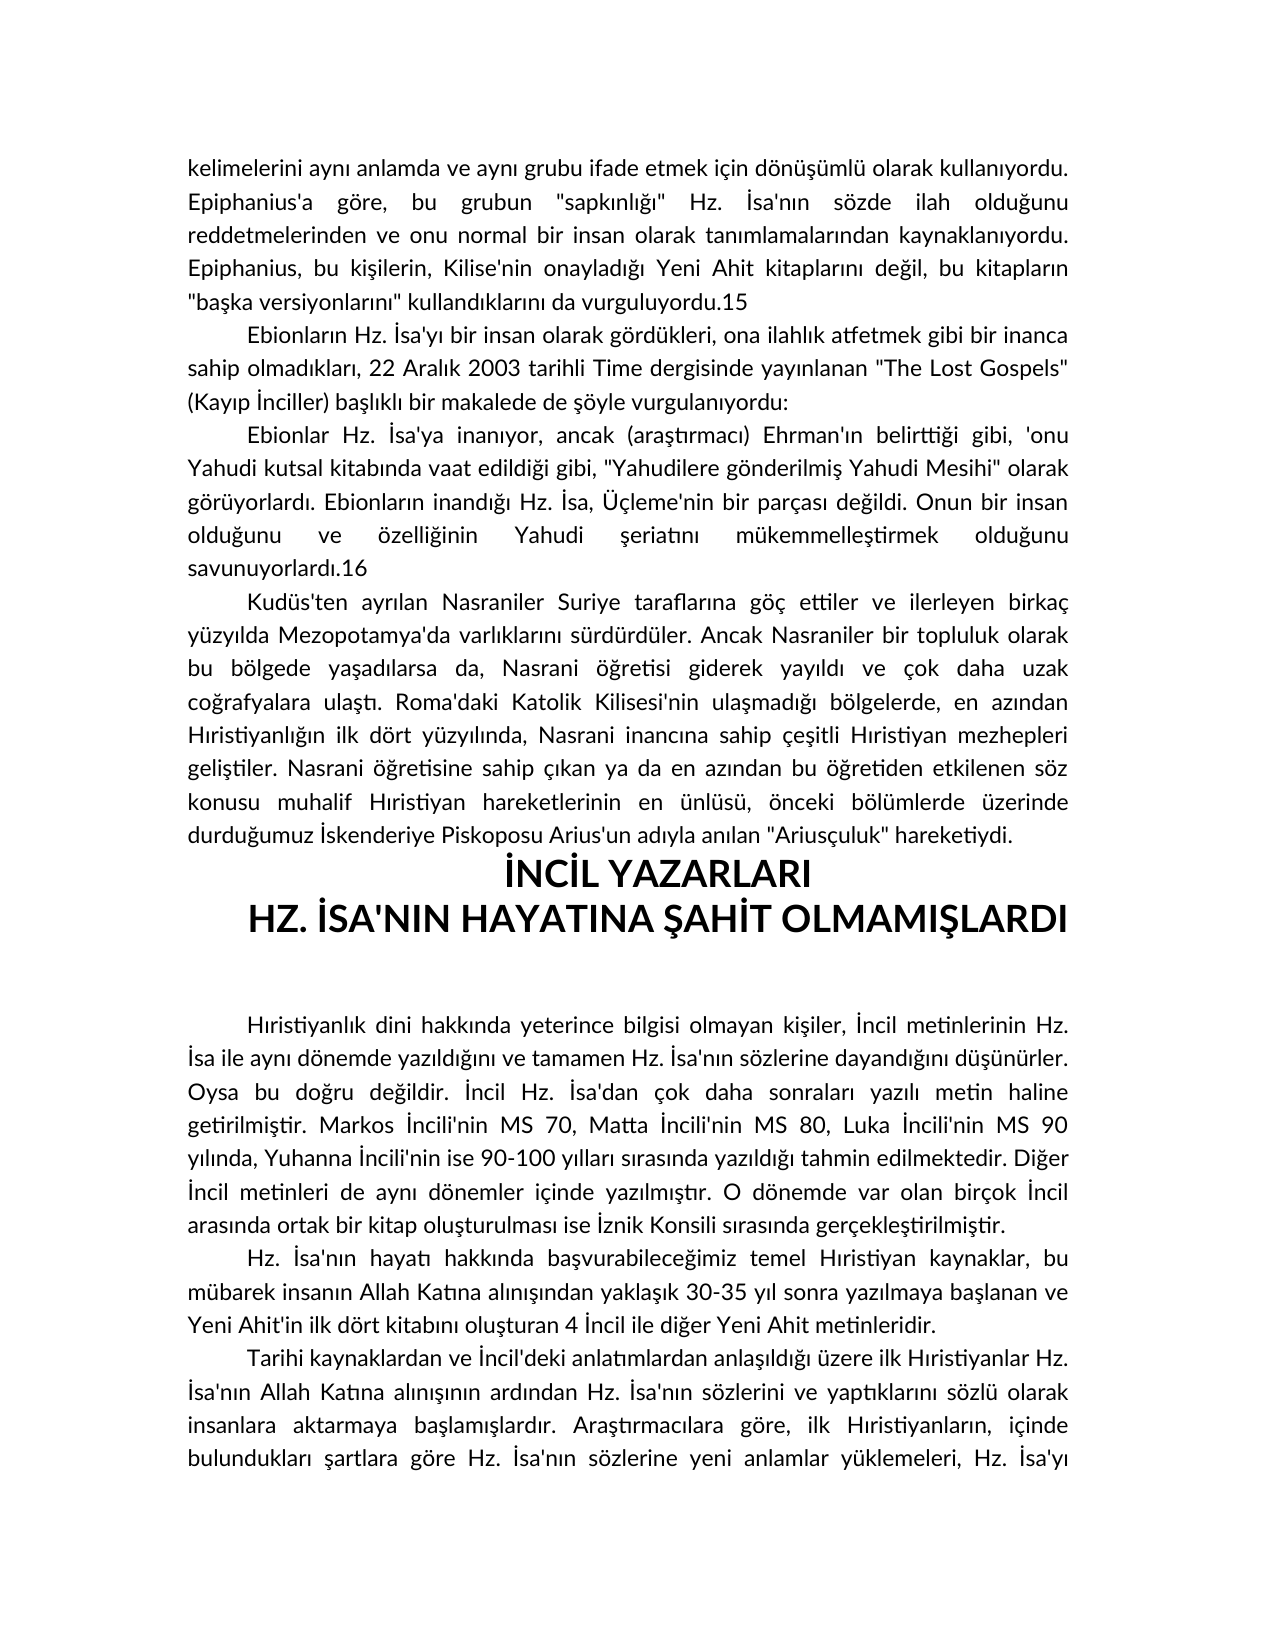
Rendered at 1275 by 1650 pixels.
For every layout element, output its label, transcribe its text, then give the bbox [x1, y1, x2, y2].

text Hıristiyanlık dini hakkında yeterince bilgisi olmayan kişiler, İncil metinlerinin Hz. İsa ile aynı dönemde yazıldığını ve tamamen Hz. İsa'nın sözlerine dayandığını düşünürler. Oysa bu doğru değildir. İncil Hz. İsa'dan çok daha sonraları yazılı metin haline getirilmiştir. Markos İncili'nin MS 70, Matta İncili'nin MS 80, Luka İncili'nin MS 90 yılında, Yuhanna İncili'nin ise 90-100 yılları sırasında yazıldığı tahmin edilmektedir. Diğer İncil metinleri de aynı dönemler içinde yazılmıştır. O dönemde var olan birçok İncil arasında ortak bir kitap oluşturulması ise İznik Konsili sırasında gerçekleştirilmiştir. [187, 1007, 1070, 1240]
text Ebionlar Hz. İsa'ya inanıyor, ancak (araştırmacı) Ehrman'ın belirttiği gibi, 'onu Yahudi kutsal kitabında vaat edildiği gibi, "Yahudilere gönderilmiş Yahudi Mesihi" olarak görüyorlardı. Ebionların inandığı Hz. İsa, Üçleme'nin bir parçası değildi. Onun bir insan olduğunu ve özelliğinin Yahudi şeriatını mükemmelleştirmek olduğunu savunuyorlardı.16 [187, 417, 1070, 583]
text Tarihi kaynaklardan ve İncil'deki anlatımlardan anlaşıldığı üzere ilk Hıristiyanlar Hz. İsa'nın Allah Katına alınışının ardından Hz. İsa'nın sözlerini ve yaptıklarını sözlü olarak insanlara aktarmaya başlamışlardır. Araştırmacılara göre, ilk Hıristiyanların, içinde bulundukları şartlara göre Hz. İsa'nın sözlerine yeni anlamlar yüklemeleri, Hz. İsa'yı [187, 1340, 1070, 1473]
text HZ. İSA'NIN HAYATINA ŞAHİT OLMAMIŞLARDI [247, 895, 1070, 940]
text kelimelerini aynı anlamda ve aynı grubu ifade etmek için dönüşümlü olarak kullanıyordu. Epiphanius'a göre, bu grubun "sapkınlığı" Hz. İsa'nın sözde ilah olduğunu reddetmelerinden ve onu normal bir insan olarak tanımlamalarından kaynaklanıyordu. Epiphanius, bu kişilerin, Kilise'nin onayladığı Yeni Ahit kitaplarını değil, bu kitapların "başka versiyonlarını" kullandıklarını da vurguluyordu.15 [187, 150, 1070, 317]
text Ebionların Hz. İsa'yı bir insan olarak gördükleri, ona ilahlık atfetmek gibi bir inanca sahip olmadıkları, 22 Aralık 2003 tarihli Time dergisinde yayınlanan "The Lost Gospels" (Kayıp İnciller) başlıklı bir makalede de şöyle vurgulanıyordu: [187, 317, 1070, 417]
text Kudüs'ten ayrılan Nasraniler Suriye taraflarına göç ettiler ve ilerleyen birkaç yüzyılda Mezopotamya'da varlıklarını sürdürdüler. Ancak Nasraniler bir topluluk olarak bu bölgede yaşadılarsa da, Nasrani öğretisi giderek yayıldı ve çok daha uzak coğrafyalara ulaştı. Roma'daki Katolik Kilisesi'nin ulaşmadığı bölgelerde, en azından Hıristiyanlığın ilk dört yüzyılında, Nasrani inancına sahip çeşitli Hıristiyan mezhepleri geliştiler. Nasrani öğretisine sahip çıkan ya da en azından bu öğretiden etkilenen söz konusu muhalif Hıristiyan hareketlerinin en ünlüsü, önceki bölümlerde üzerinde durduğumuz İskenderiye Piskoposu Arius'un adıyla anılan "Ariusçuluk" hareketiydi. [187, 583, 1070, 850]
text İNCİL YAZARLARI [187, 850, 1070, 895]
text Hz. İsa'nın hayatı hakkında başvurabileceğimiz temel Hıristiyan kaynaklar, bu mübarek insanın Allah Katına alınışından yaklaşık 30-35 yıl sonra yazılmaya başlanan ve Yeni Ahit'in ilk dört kitabını oluşturan 4 İncil ile diğer Yeni Ahit metinleridir. [187, 1240, 1070, 1340]
